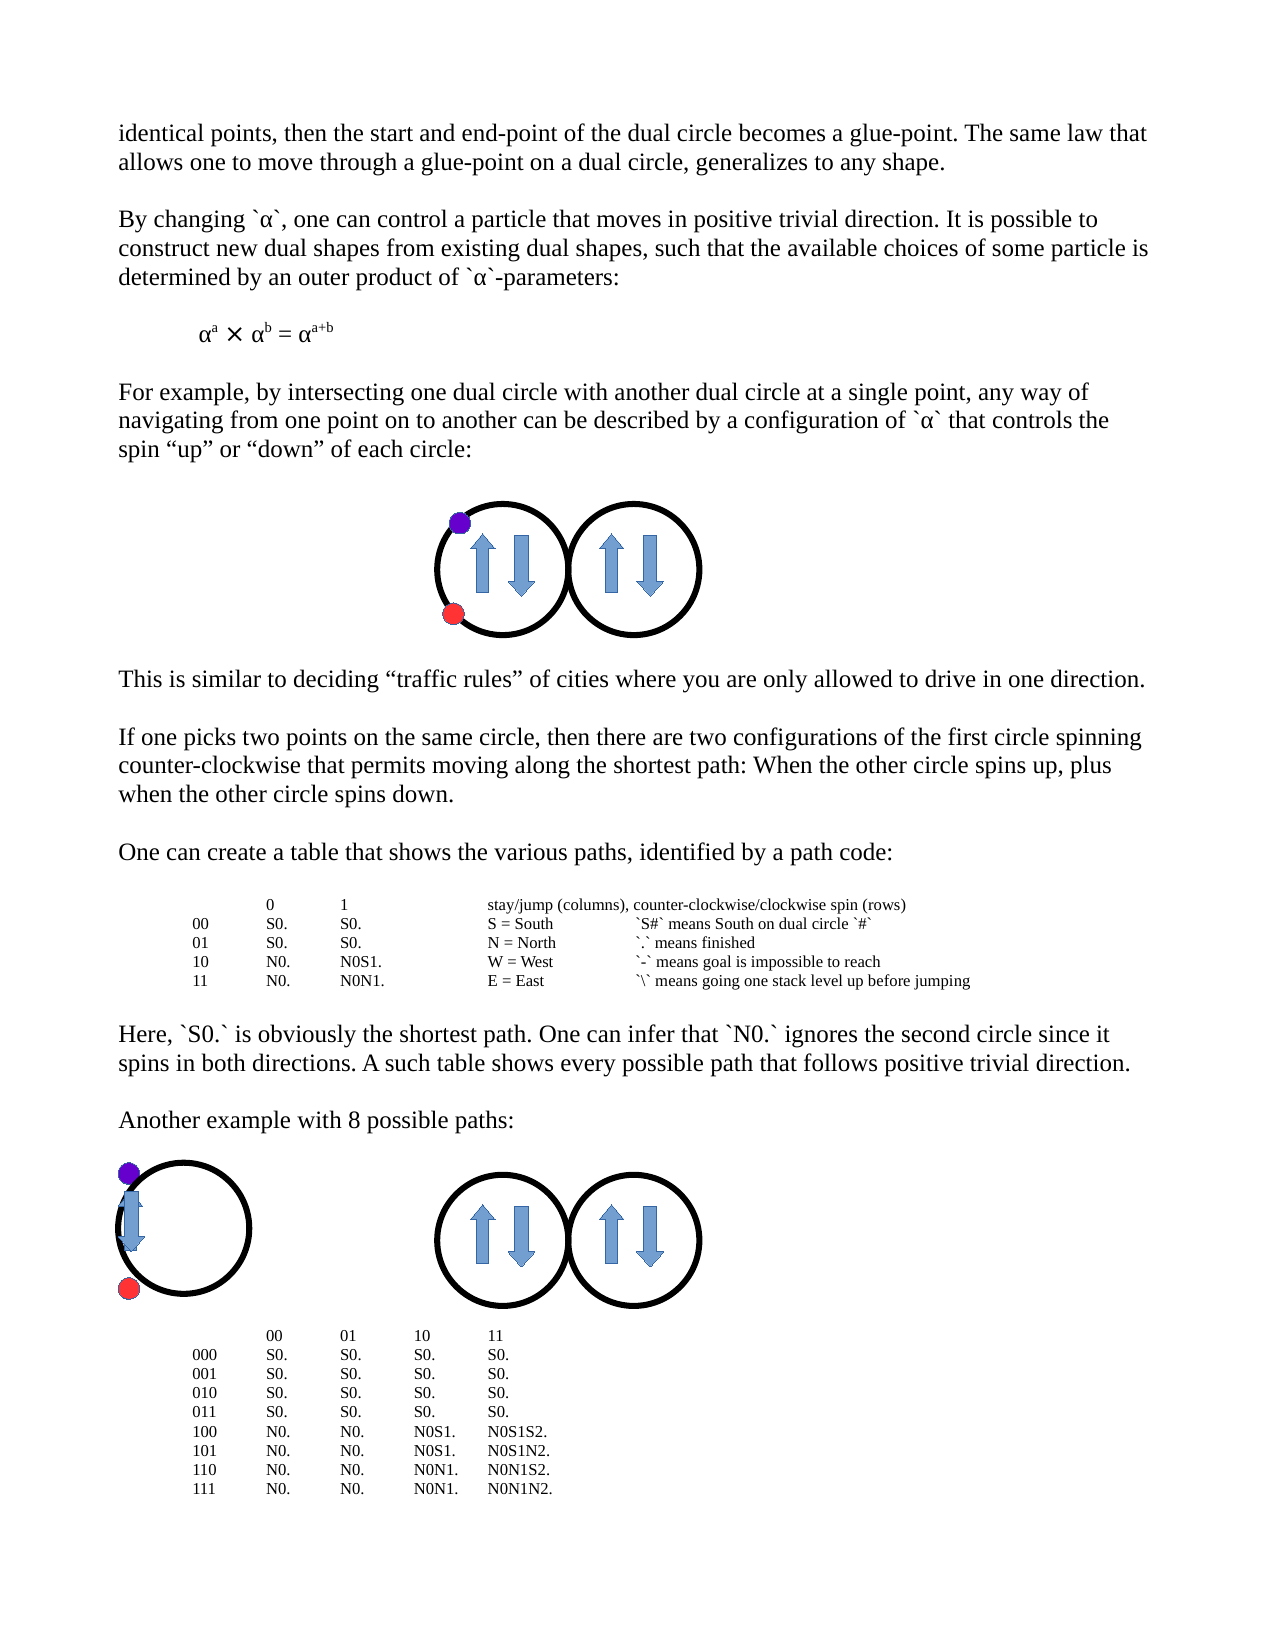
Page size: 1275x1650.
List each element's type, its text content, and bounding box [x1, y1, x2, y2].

text 0 1 stay/jump (columns), counter-clockwise/clockwise spin (rows) [118, 894, 1157, 913]
text 00 01 10 11 [118, 1326, 1157, 1345]
text identical points, then the start and end-point of the dual circle becomes a glue-point. The same law that allows one to move through a glue-point on a dual circle, generalizes to any shape. [118, 118, 1157, 176]
text Another example with 8 possible paths: [118, 1105, 1157, 1134]
text One can create a table that shows the various paths, identified by a path code: [118, 837, 1157, 866]
text 000 S0. S0. S0. S0. [118, 1345, 1157, 1364]
text αa ⨯ αb = αa+b [118, 319, 1157, 348]
text By changing `α`, one can control a particle that moves in positive trivial direction. It is possible to construct new dual shapes from existing dual shapes, such that the available choices of some particle is determined by an outer product of `α`-parameters: [118, 204, 1157, 291]
text This is similar to deciding “traffic rules” of cities where you are only allowed to drive in one direction. [118, 664, 1157, 693]
text For example, by intersecting one dual circle with another dual circle at a single point, any way of navigating from one point on to another can be described by a configuration of `α` that controls the spin “up” or “down” of each circle: [118, 377, 1157, 463]
text 001 S0. S0. S0. S0. [118, 1364, 1157, 1383]
text 11 N0. N0N1. E = East `\` means going one stack level up before jumping [118, 971, 1157, 990]
text 101 N0. N0. N0S1. N0S1N2. [118, 1441, 1157, 1460]
text 010 S0. S0. S0. S0. [118, 1383, 1157, 1402]
text If one picks two points on the same circle, then there are two configurations of the first circle spinning counter-clockwise that permits moving along the shortest path: When the other circle spins up, plus when the other circle spins down. [118, 722, 1157, 808]
text 10 N0. N0S1. W = West `-` means goal is impossible to reach [118, 952, 1157, 971]
text 00 S0. S0. S = South `S#` means South on dual circle `#` [118, 913, 1157, 933]
text 011 S0. S0. S0. S0. [118, 1402, 1157, 1421]
text Here, `S0.` is obviously the shortest path. One can infer that `N0.` ignores the second circle since it spins in both directions. A such table shows every possible path that follows positive trivial direction. [118, 1019, 1157, 1076]
text 100 N0. N0. N0S1. N0S1S2. [118, 1421, 1157, 1441]
text 111 N0. N0. N0N1. N0N1N2. [118, 1479, 1157, 1498]
text 01 S0. S0. N = North `.` means finished [118, 933, 1157, 952]
text 110 N0. N0. N0N1. N0N1S2. [118, 1460, 1157, 1479]
